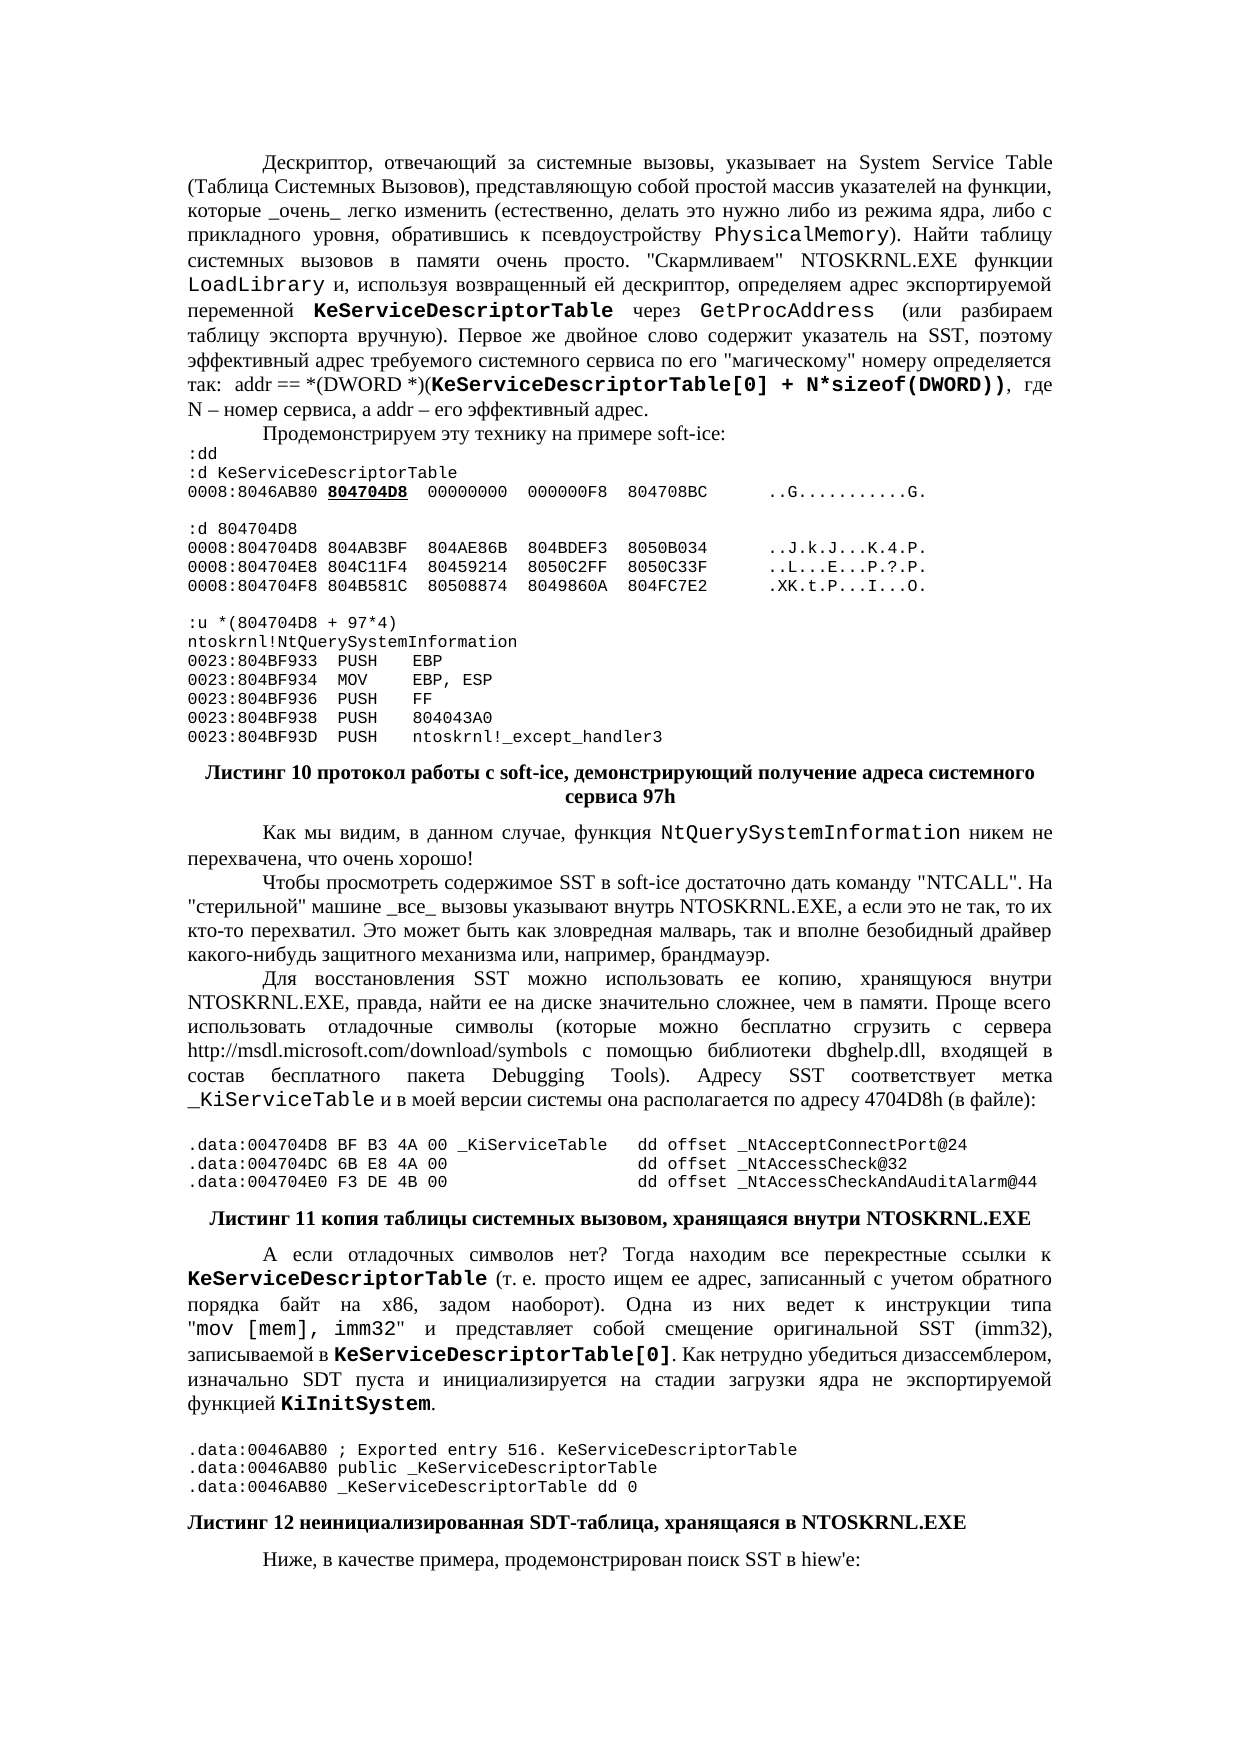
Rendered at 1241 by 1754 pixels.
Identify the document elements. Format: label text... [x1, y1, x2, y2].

text Продемонстрируем эту технику на примере soft-ice: [187, 421, 1053, 445]
text .data:004704DC 6B E8 4A 00 dd offset _NtAccessCheck@32 [187, 1155, 1053, 1174]
text 0023:804BF933 PUSH EBP [187, 653, 1053, 672]
text 0008:804704E8 804C11F4 80459214 8050C2FF 8050C33F ..L...E...P.?.P. [187, 558, 1053, 577]
text .data:0046AB80 _KeServiceDescriptorTable dd 0 [187, 1479, 1053, 1498]
text 0008:804704D8 804AB3BF 804AE86B 804BDEF3 8050B034 ..J.k.J...K.4.P. [187, 540, 1053, 558]
text Ниже, в качестве примера, продемонстрирован поиск SST в hiew'e: [187, 1547, 1053, 1571]
text :dd [187, 445, 1053, 464]
text Листинг 10 протокол работы с soft-ice, демонстрирующий получение адреса системного сервиса 97h [187, 759, 1053, 808]
text 0023:804BF934 MOV EBP, ESP [187, 672, 1053, 691]
text .data:0046AB80 public _KeServiceDescriptorTable [187, 1460, 1053, 1479]
text :u *(804704D8 + 97*4) [187, 615, 1053, 634]
text 0023:804BF93D PUSH ntoskrnl!_except_handler3 [187, 728, 1053, 747]
text 0023:804BF938 PUSH 804043A0 [187, 709, 1053, 728]
text Как мы видим, в данном случае, функция NtQuerySystemInformation никем не перехвачена, что очень хорошо! [187, 820, 1053, 870]
text Дескриптор, отвечающий за системные вызовы, указывает на System Service Table (Таблица Системных Вызовов), представляющую собой простой массив указателей на функции, которые _очень_ легко изменить (естественно, делать это нужно либо из режима ядра, либо с прикладного уровня, обратившись к псевдоустройству PhysicalMemory). Найти таблицу системных вызовов в памяти очень просто. "Скармливаем" NTOSKRNL.EXE функции LoadLibrary и, используя возвращенный ей дескриптор, определяем адрес экспортируемой переменной KeServiceDescriptorTable через GetProcAddress (или разбираем таблицу экспорта вручную). Первое же двойное слово содержит указатель на SST, поэтому эффективный адрес требуемого системного сервиса по его "магическому" номеру определяется так: addr == *(DWORD *)(KeServiceDescriptorTable[0] + N*sizeof(DWORD)), где N – номер сервиса, а addr – его эффективный адрес. [187, 150, 1053, 421]
text Листинг 12 неинициализированная SDT-таблица, хранящаяся в NTOSKRNL.EXE [187, 1510, 1053, 1534]
text 0008:804704F8 804B581C 80508874 8049860A 804FC7E2 .XK.t.P...I...O. [187, 577, 1053, 596]
text .data:0046AB80 ; Exported entry 516. KeServiceDescriptorTable [187, 1441, 1053, 1460]
text :d 804704D8 [187, 521, 1053, 540]
text :d KeServiceDescriptorTable [187, 464, 1053, 483]
text 0023:804BF936 PUSH FF [187, 691, 1053, 709]
text Чтобы просмотреть содержимое SST в soft-ice достаточно дать команду "NTCALL". На "стерильной" машине _все_ вызовы указывают внутрь NTOSKRNL.EXE, а если это не так, то их кто-то перехватил. Это может быть как зловредная малварь, так и вполне безобидный драйвер какого-нибудь защитного механизма или, например, брандмауэр. [187, 870, 1053, 966]
text А если отладочных символов нет? Тогда находим все перекрестные ссылки к KeServiceDescriptorTable (т. е. просто ищем ее адрес, записанный с учетом обратного порядка байт на x86, задом наоборот). Одна из них ведет к инструкции типа "mov [mem], imm32" и представляет собой смещение оригинальной SST (imm32), записываемой в KeServiceDescriptorTable[0]. Как нетрудно убедиться дизассемблером, изначально SDT пуста и инициализируется на стадии загрузки ядра не экспортируемой функцией KiInitSystem. [187, 1242, 1053, 1417]
text Листинг 11 копия таблицы системных вызовом, хранящаяся внутри NTOSKRNL.EXE [187, 1205, 1053, 1229]
text ntoskrnl!NtQuerySystemInformation [187, 634, 1053, 653]
text .data:004704E0 F3 DE 4B 00 dd offset _NtAccessCheckAndAuditAlarm@44 [187, 1174, 1053, 1193]
text Для восстановления SST можно использовать ее копию, хранящуюся внутри NTOSKRNL.EXE, правда, найти ее на диске значительно сложнее, чем в памяти. Проще всего использовать отладочные символы (которые можно бесплатно сгрузить с сервера http://msdl.microsoft.com/download/symbols с помощью библиотеки dbghelp.dll, входящей в состав бесплатного пакета Debugging Tools). Адресу SST соответствует метка _KiServiceTable и в моей версии системы она располагается по адресу 4704D8h (в файле): [187, 966, 1053, 1112]
text 0008:8046AB80 804704D8 00000000 000000F8 804708BC ..G...........G. [187, 483, 1053, 502]
text .data:004704D8 BF B3 4A 00 _KiServiceTable dd offset _NtAcceptConnectPort@24 [187, 1136, 1053, 1155]
